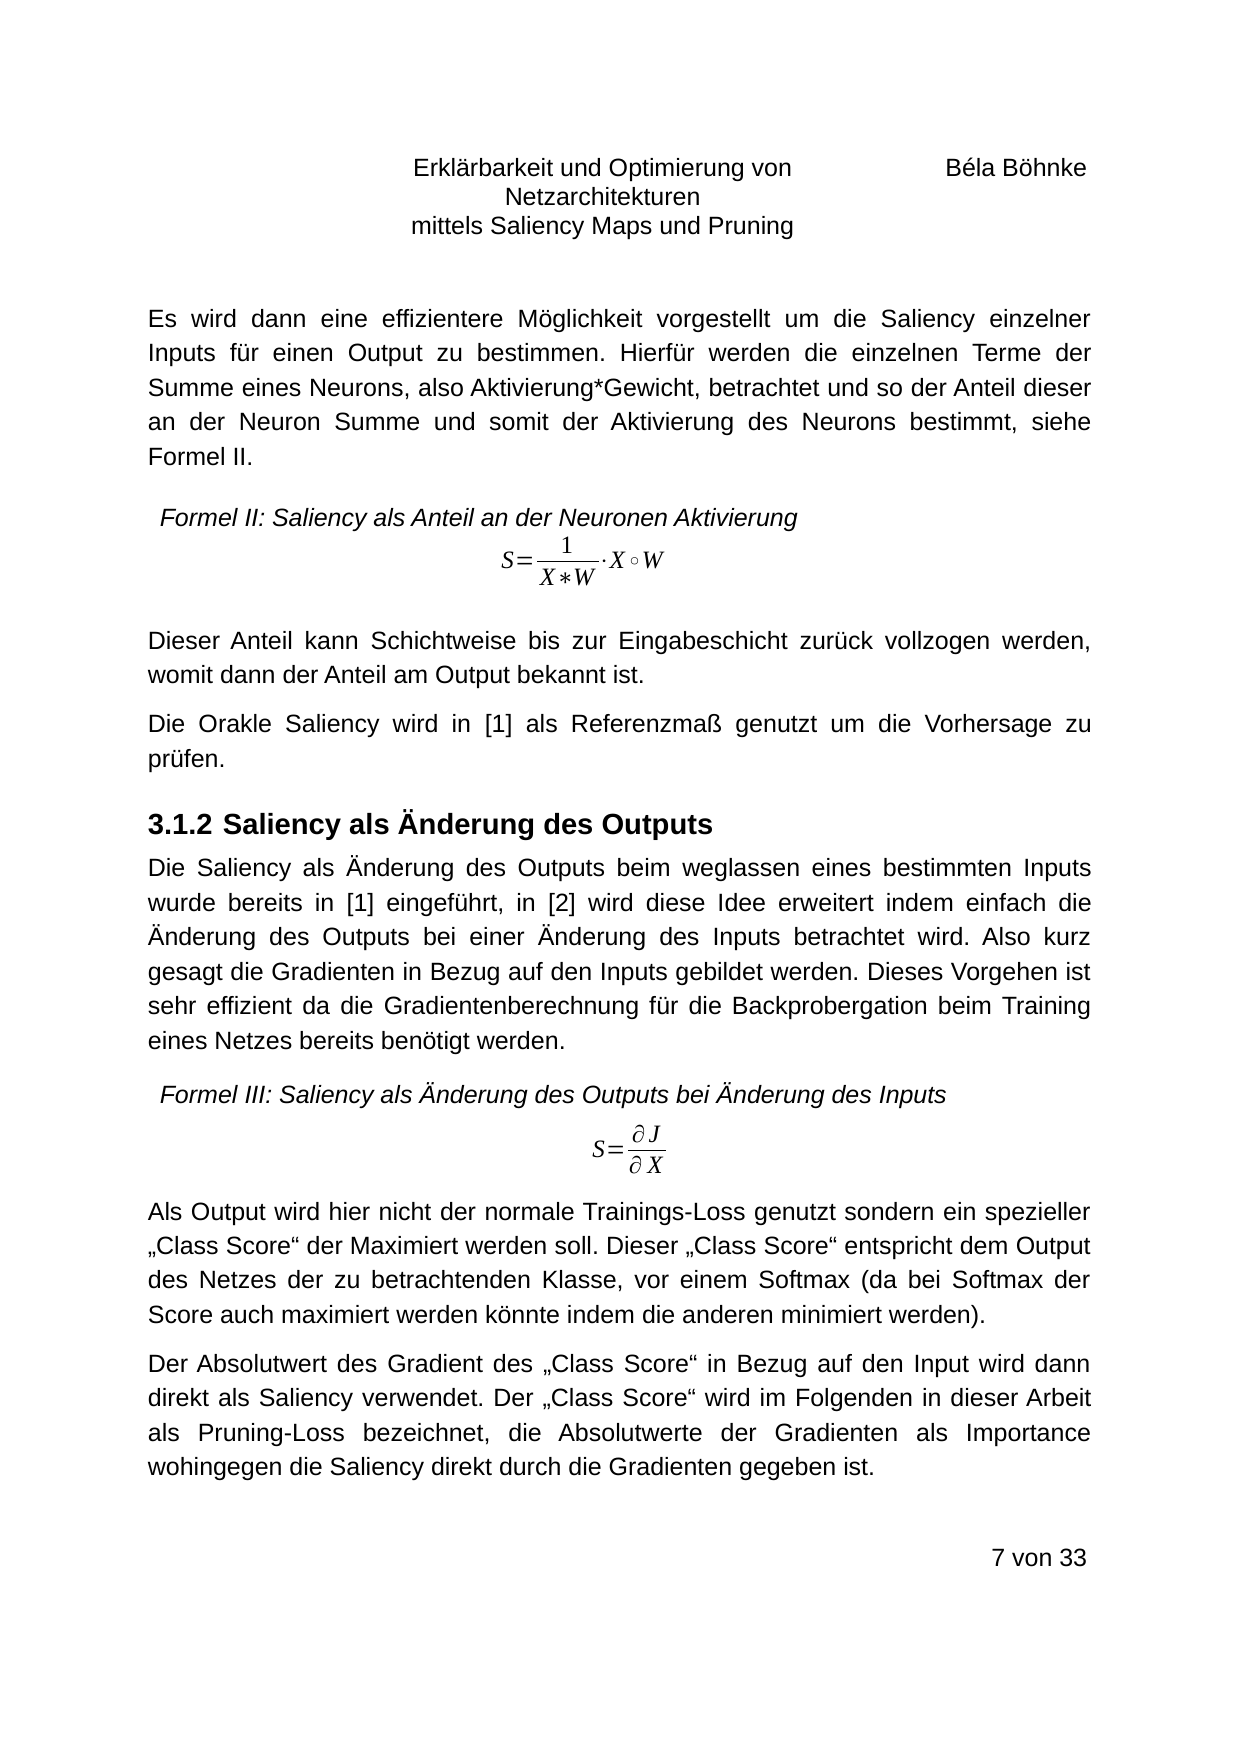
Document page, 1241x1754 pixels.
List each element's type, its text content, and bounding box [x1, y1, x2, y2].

text Der Absolutwert des Gradient des „Class Score“ in Bezug auf den Input wird dann direkt als Saliency verwendet. Der „Class Score“ wird im Folgenden in dieser Arbeit als Pruning-Loss bezeichnet, die Absolutwerte der Gradienten als Importance wohingegen die Saliency direkt durch die Gradienten gegeben ist. [148, 1349, 1093, 1481]
text Formel II: Saliency als Anteil an der Neuronen Aktivierung [159, 503, 1006, 532]
text Als Output wird hier nicht der normale Trainings-Loss genutzt sondern ein spezieller „Class Score“ der Maximiert werden soll. Dieser „Class Score“ entspricht dem Output des Netzes der zu betrachtenden Klasse, vor einem Softmax (da bei Softmax der Score auch maximiert werden könnte indem die anderen minimiert werden). [148, 1068, 1098, 1329]
subtitle Saliency als Änderung des Outputs [148, 807, 1093, 841]
text Dieser Anteil kann Schichtweise bis zur Eingabeschicht zurück vollzogen werden, womit dann der Anteil am Output bekannt ist. [148, 626, 1093, 689]
text Die Orakle Saliency wird in [1] als Referenzmaß genutzt um die Vorhersage zu prüfen. [148, 709, 1093, 772]
text Formel III: Saliency als Änderung des Outputs bei Änderung des Inputs [159, 1080, 1098, 1109]
text Die Saliency als Änderung des Outputs beim weglassen eines bestimmten Inputs wurde bereits in [1] eingeführt, in [2] wird diese Idee erweitert indem einfach die Änderung des Outputs bei einer Änderung des Inputs betrachtet wird. Also kurz gesagt die Gradienten in Bezug auf den Inputs gebildet werden. Dieses Vorgehen ist sehr effizient da die Gradientenberechnung für die Backprobergation beim Training eines Netzes bereits benötigt werden. [148, 853, 1093, 1054]
text Es wird dann eine effizientere Möglichkeit vorgestellt um die Saliency einzelner Inputs für einen Output zu bestimmen. Hierfür werden die einzelnen Terme der Summe eines Neurons, also Aktivierung*Gewicht, betrachtet und so der Anteil dieser an der Neuron Summe und somit der Aktivierung des Neurons bestimmt, siehe Formel II. [148, 303, 1093, 470]
